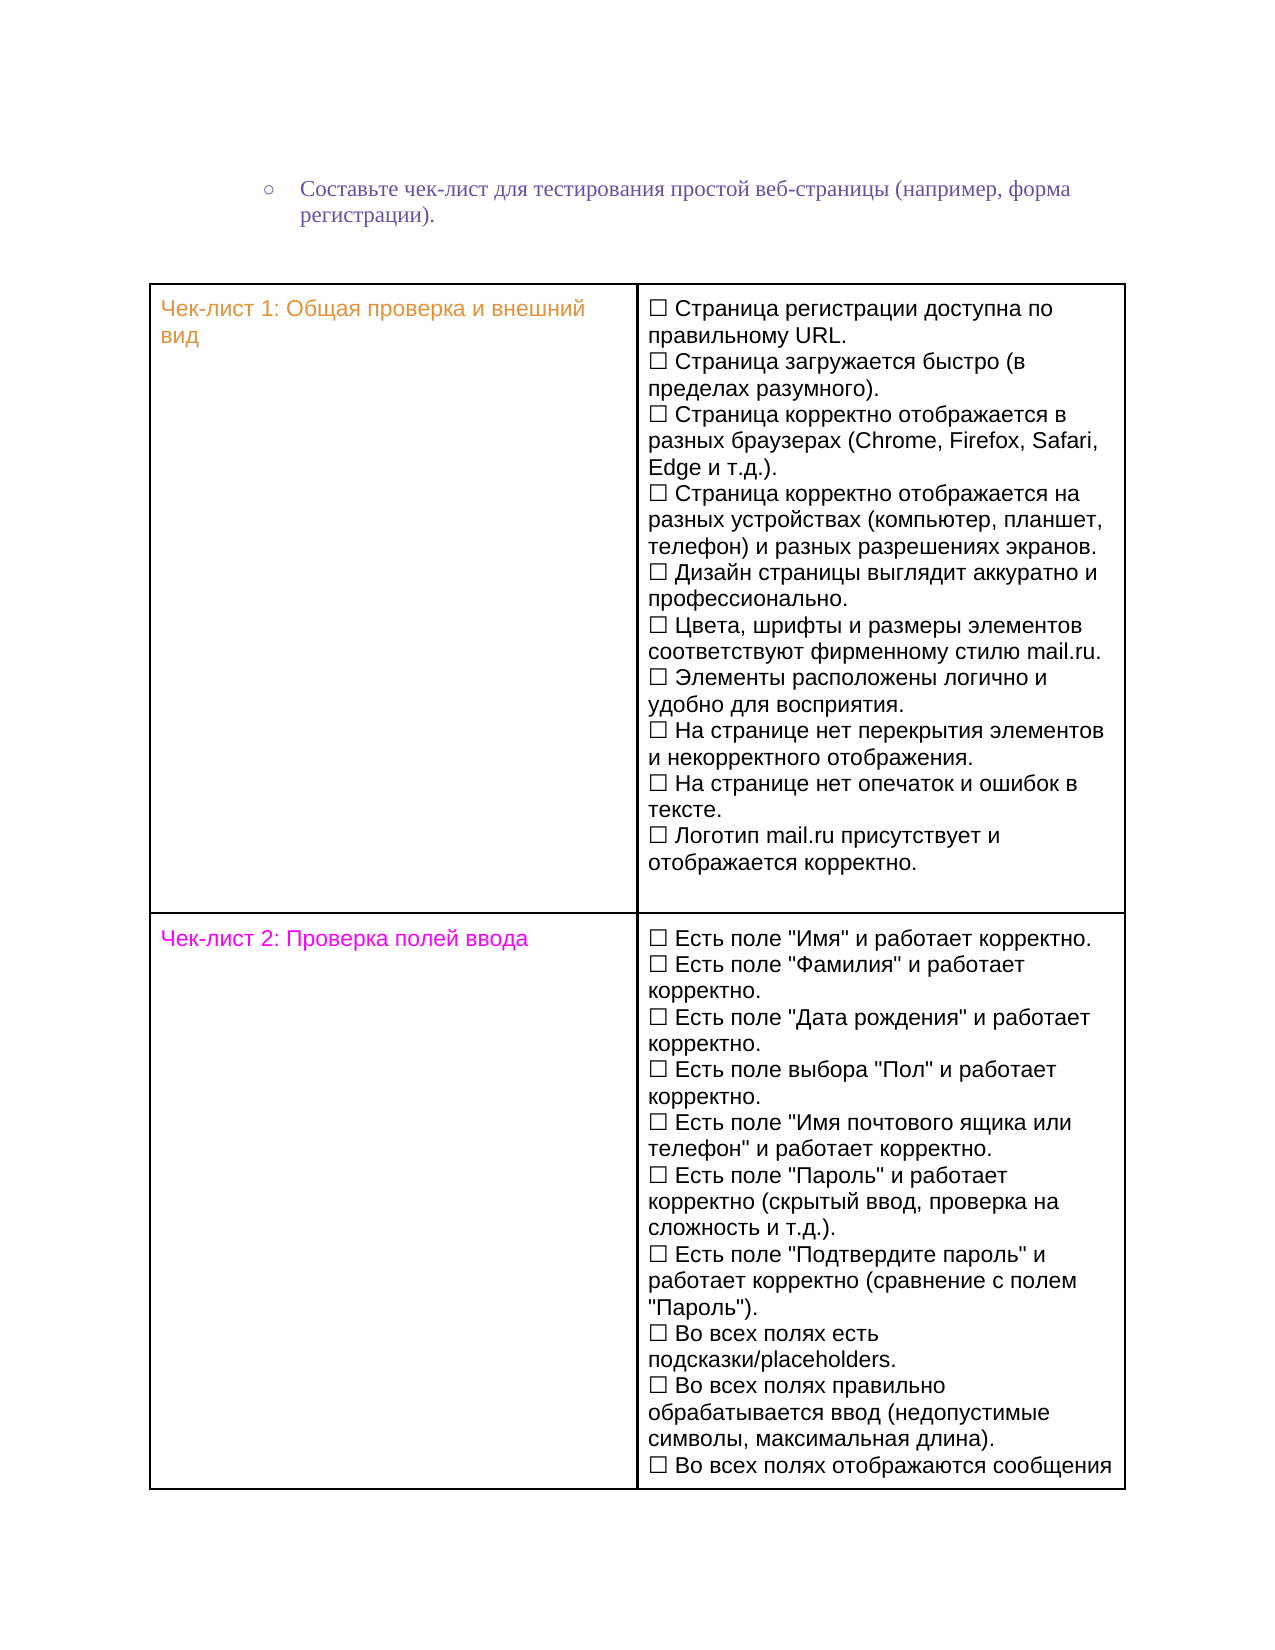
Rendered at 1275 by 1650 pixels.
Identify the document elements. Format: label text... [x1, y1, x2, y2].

table_cell Чек-лист 2: Проверка полей ввода [151, 914, 636, 1488]
list Составьте чек-лист для тестирования простой веб-страницы (например, форма регистрации). [262, 175, 1125, 228]
table_cell ☐ Есть поле "Имя" и работает корректно. ☐ Есть поле "Фамилия" и работает корректно. ☐ Есть поле "Дата рождения" и работает корректно. ☐ Есть поле выбора "Пол" и работает корректно. ☐ Есть поле "Имя почтового ящика или телефон" и работает корректно. ☐ Есть поле "Пароль" и работает корректно (скрытый ввод, проверка на сложность и т.д.). ☐ Есть поле "Подтвердите пароль" и работает корректно (сравнение с полем "Пароль"). ☐ Во всех полях есть подсказки/placeholders. ☐ Во всех полях правильно обрабатывается ввод (недопустимые символы, максимальная длина). ☐ Во всех полях отображаются сообщения [639, 914, 1124, 1488]
table_header ☐ Страница регистрации доступна по правильному URL. ☐ Страница загружается быстро (в пределах разумного). ☐ Страница корректно отображается в разных браузерах (Chrome, Firefox, Safari, Edge и т.д.). ☐ Страница корректно отображается на разных устройствах (компьютер, планшет, телефон) и разных разрешениях экранов. ☐ Дизайн страницы выглядит аккуратно и профессионально. ☐ Цвета, шрифты и размеры элементов соответствуют фирменному стилю mail.ru. ☐ Элементы расположены логично и удобно для восприятия. ☐ На странице нет перекрытия элементов и некорректного отображения. ☐ На странице нет опечаток и ошибок в тексте. ☐ Логотип mail.ru присутствует и отображается корректно. [639, 285, 1124, 912]
table_header Чек-лист 1: Общая проверка и внешний вид [151, 285, 636, 912]
